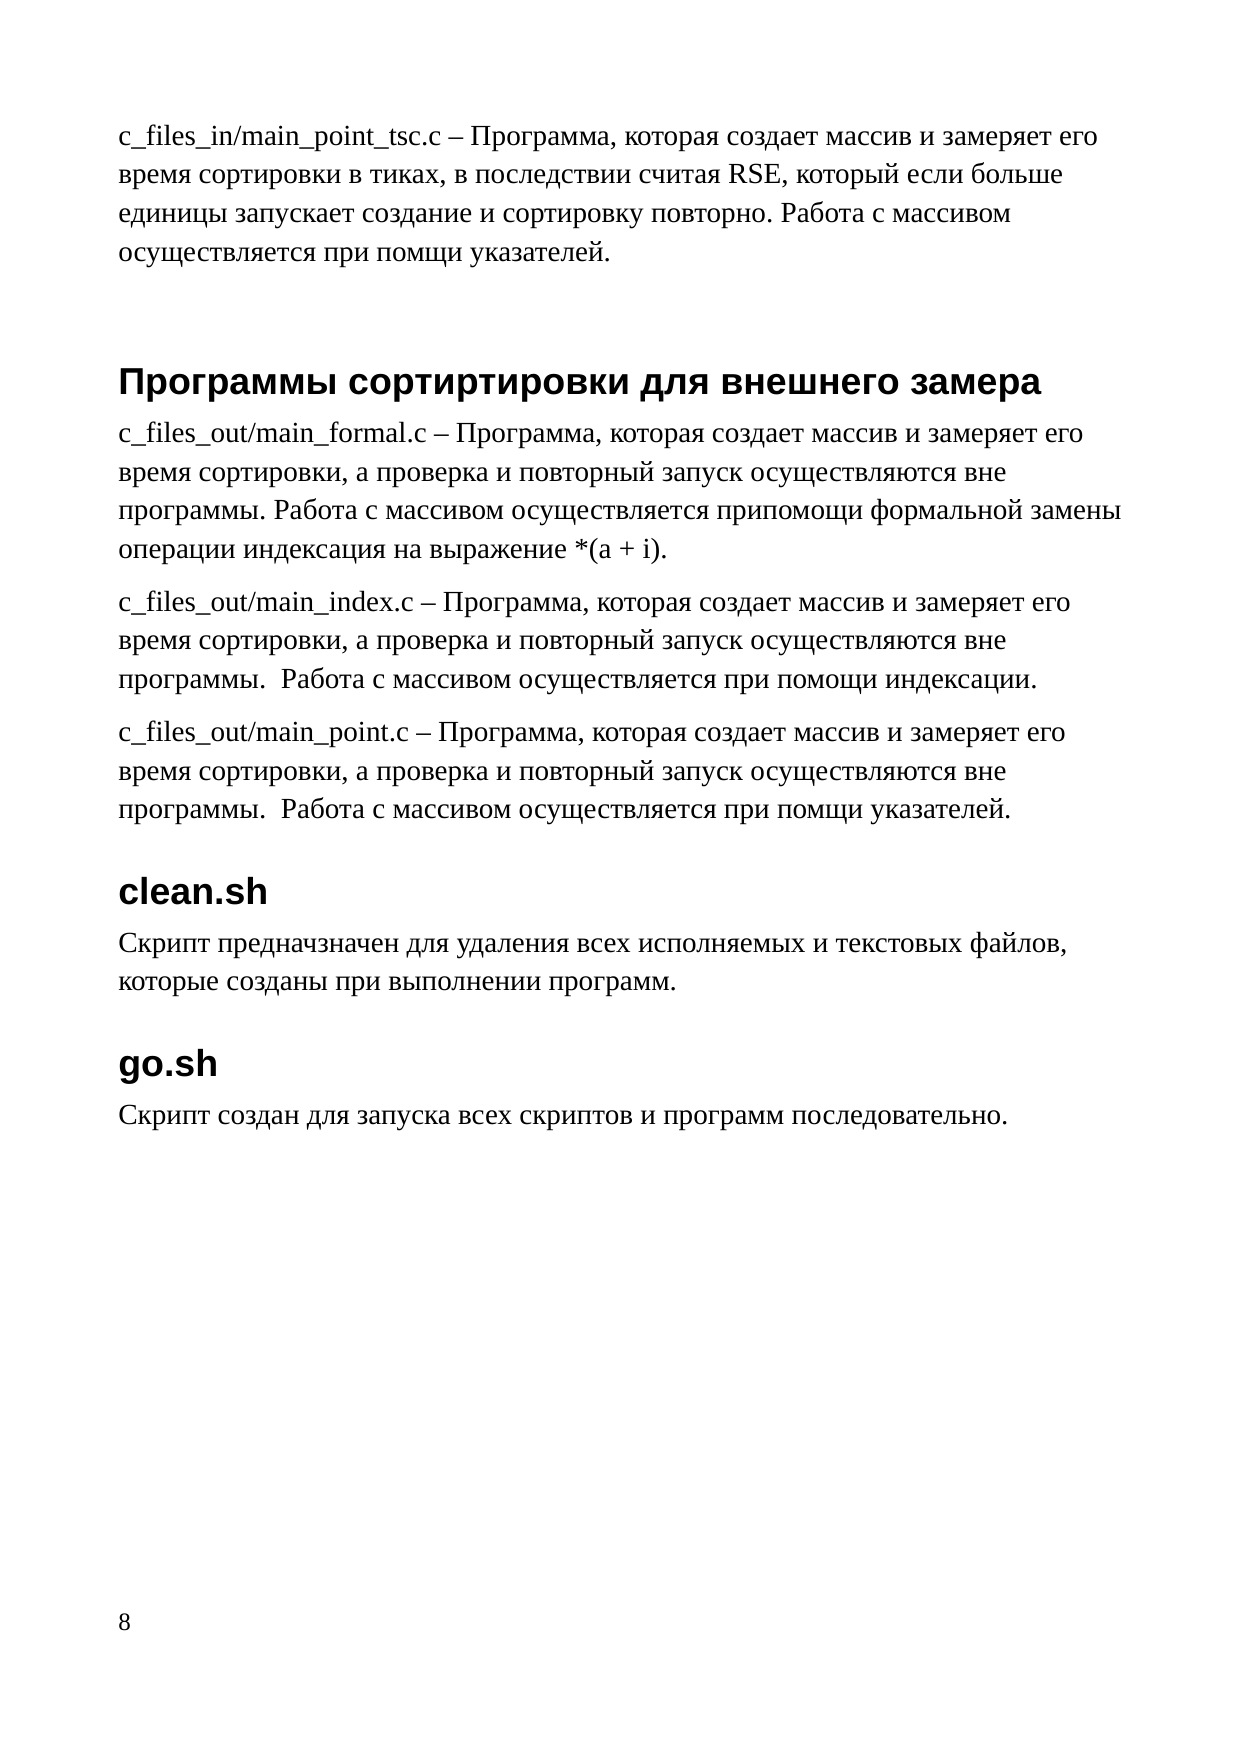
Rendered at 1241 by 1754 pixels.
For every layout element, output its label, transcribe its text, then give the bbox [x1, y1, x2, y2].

text c_files_out/main_point.c – Программа, которая создает массив и замеряет его время сортировки, а проверка и повторный запуск осуществляются вне программы. Работа с массивом осуществляется при помщи указателей. [118, 714, 1122, 825]
text c_files_out/main_index.c – Программа, которая создает массив и замеряет его время сортировки, а проверка и повторный запуск осуществляются вне программы. Работа с массивом осуществляется при помощи индексации. [118, 584, 1122, 694]
text Скрипт предначзначен для удаления всех исполняемых и текстовых файлов, которые созданы при выполнении программ. [118, 925, 1122, 997]
subtitle go.sh [118, 1042, 1122, 1085]
text c_files_in/main_point_tsc.c – Программа, которая создает массив и замеряет его время сортировки в тиках, в последствии считая RSE, который если больше единицы запускает создание и сортировку повторно. Работа с массивом осуществляется при помщи указателей. [118, 118, 1122, 267]
text c_files_out/main_formal.c – Программа, которая создает массив и замеряет его время сортировки, а проверка и повторный запуск осуществляются вне программы. Работа с массивом осуществляется припомощи формальной замены операции индексация на выражение *(a + i). [118, 415, 1122, 564]
text Скрипт создан для запуска всех скриптов и программ последовательно. [118, 1097, 1122, 1131]
subtitle clean.sh [118, 869, 1122, 912]
subtitle Программы сортиртировки для внешнего замера [118, 359, 1122, 403]
